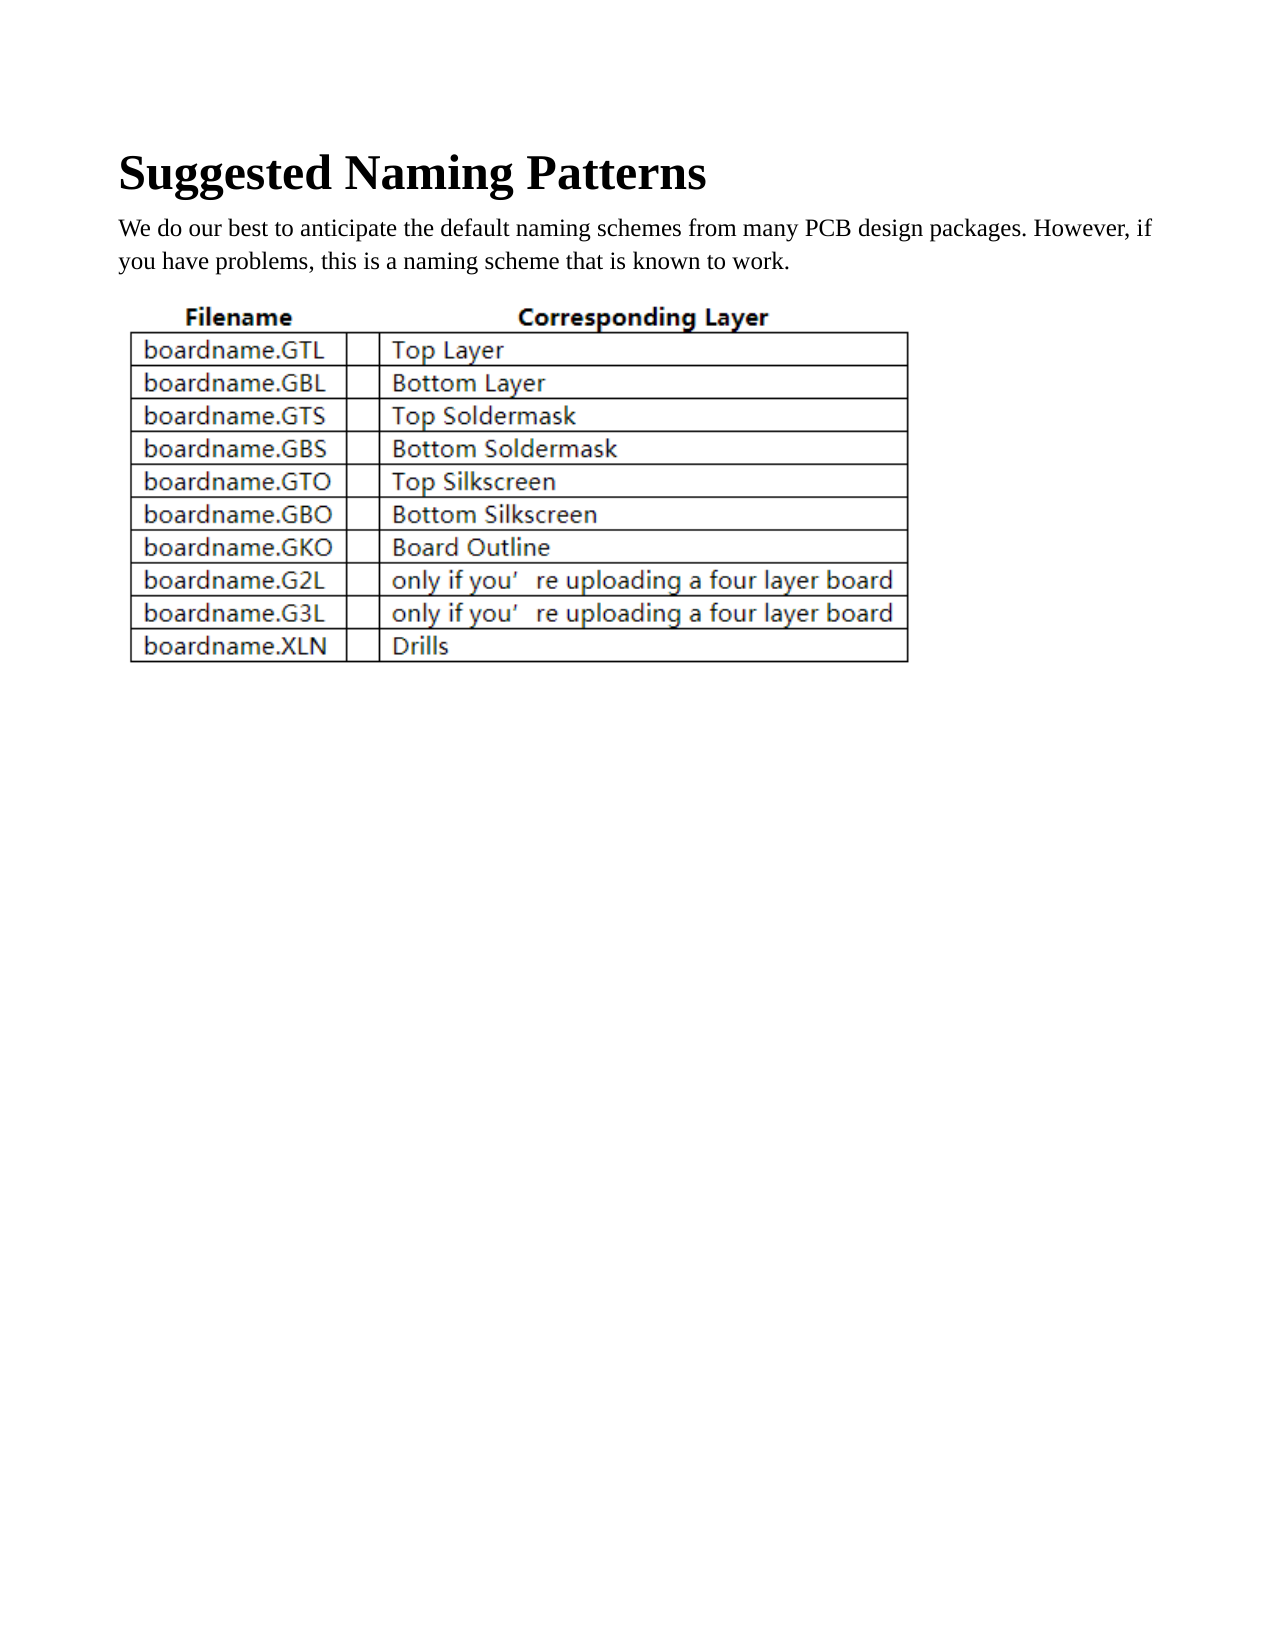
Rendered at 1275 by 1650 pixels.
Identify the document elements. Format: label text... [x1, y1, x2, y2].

subtitle Suggested Naming Patterns [118, 143, 1157, 201]
picture [118, 293, 915, 672]
text We do our best to anticipate the default naming schemes from many PCB design packages. However, if you have problems, this is a naming scheme that is known to work. [118, 213, 1157, 275]
